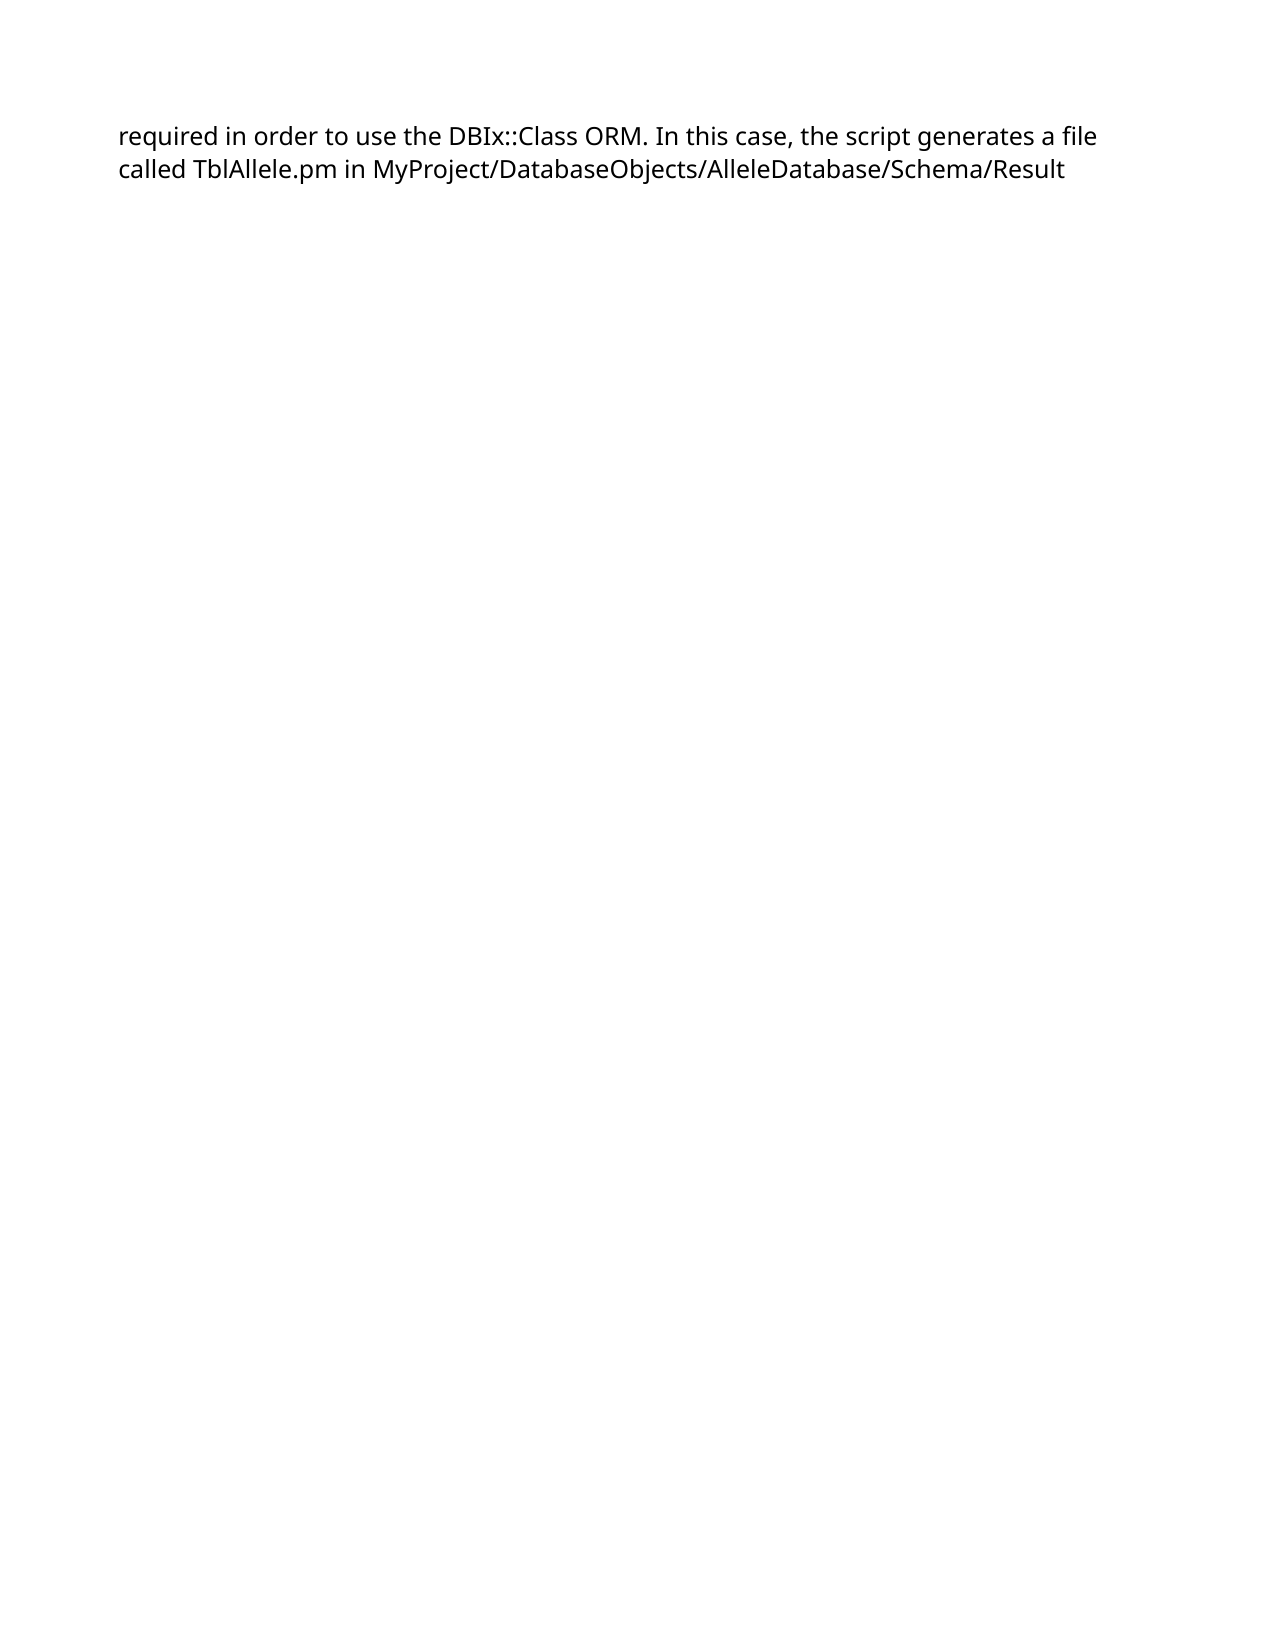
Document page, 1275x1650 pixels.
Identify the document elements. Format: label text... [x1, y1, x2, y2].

text required in order to use the DBIx::Class ORM. In this case, the script generates a file called TblAllele.pm in MyProject/DatabaseObjects/AlleleDatabase/Schema/Result [118, 118, 1157, 186]
